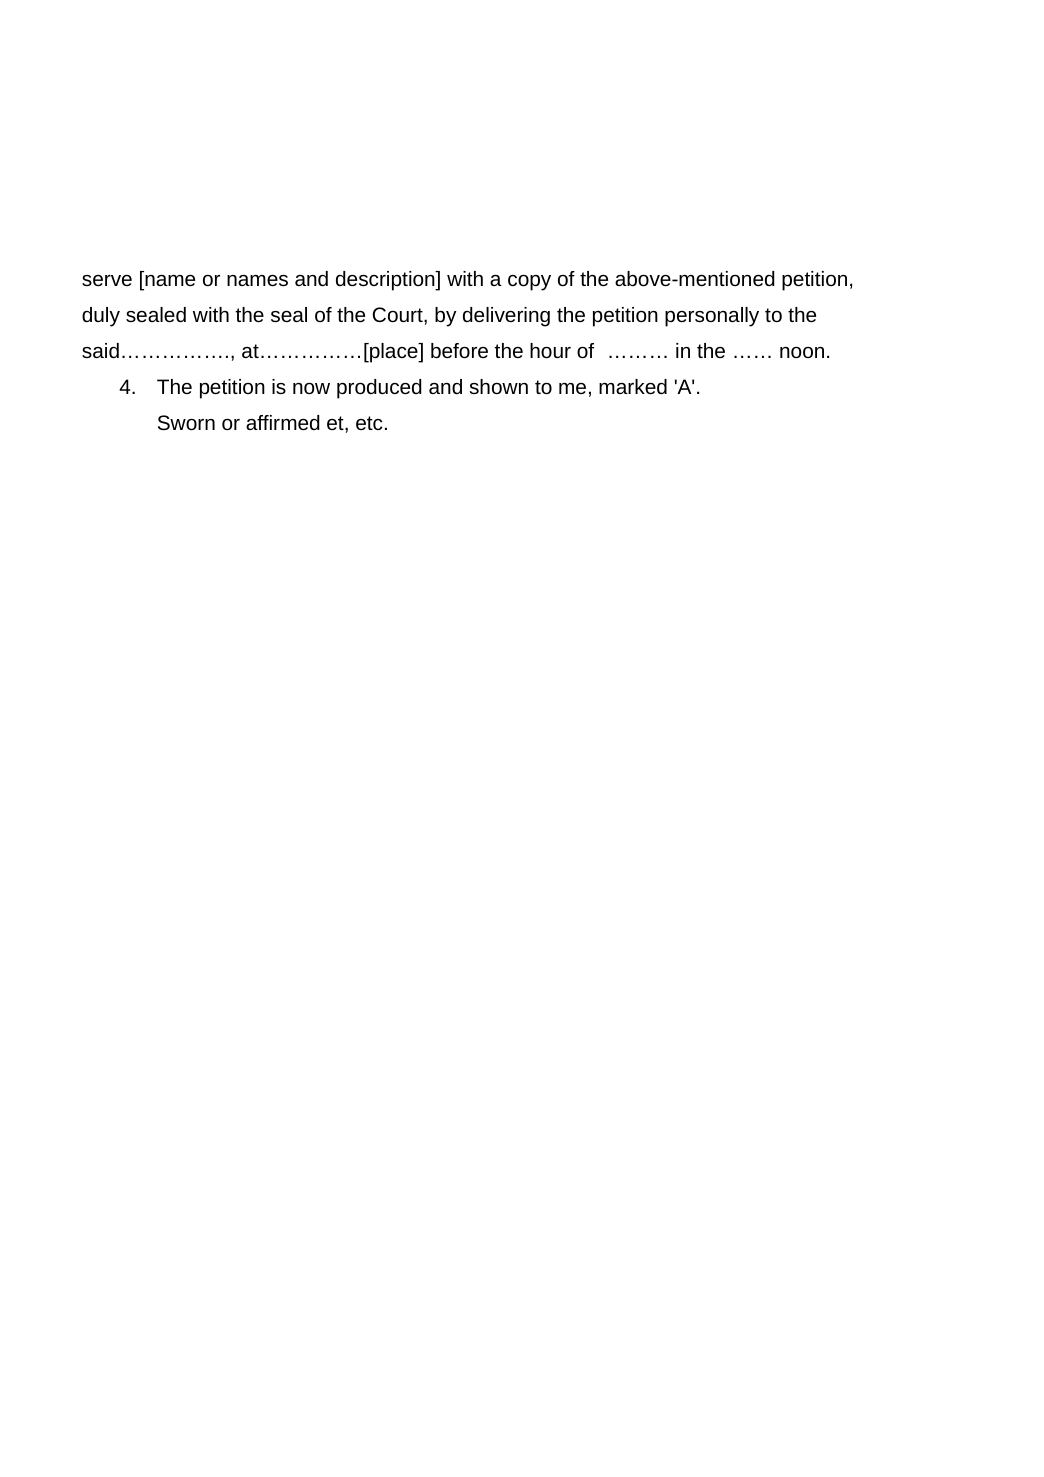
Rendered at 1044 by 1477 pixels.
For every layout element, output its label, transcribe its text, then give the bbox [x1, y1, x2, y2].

list The petition is now produced and shown to me, marked 'A'. [119, 375, 859, 399]
list Sworn or affirmed et, etc. [157, 411, 859, 434]
text serve [name or names and description] with a copy of the above-mentioned petition, duly sealed with the seal of the Court, by delivering the petition personally to the said……………., at……………[place] before the hour of ……… in the …… noon. [82, 267, 859, 363]
